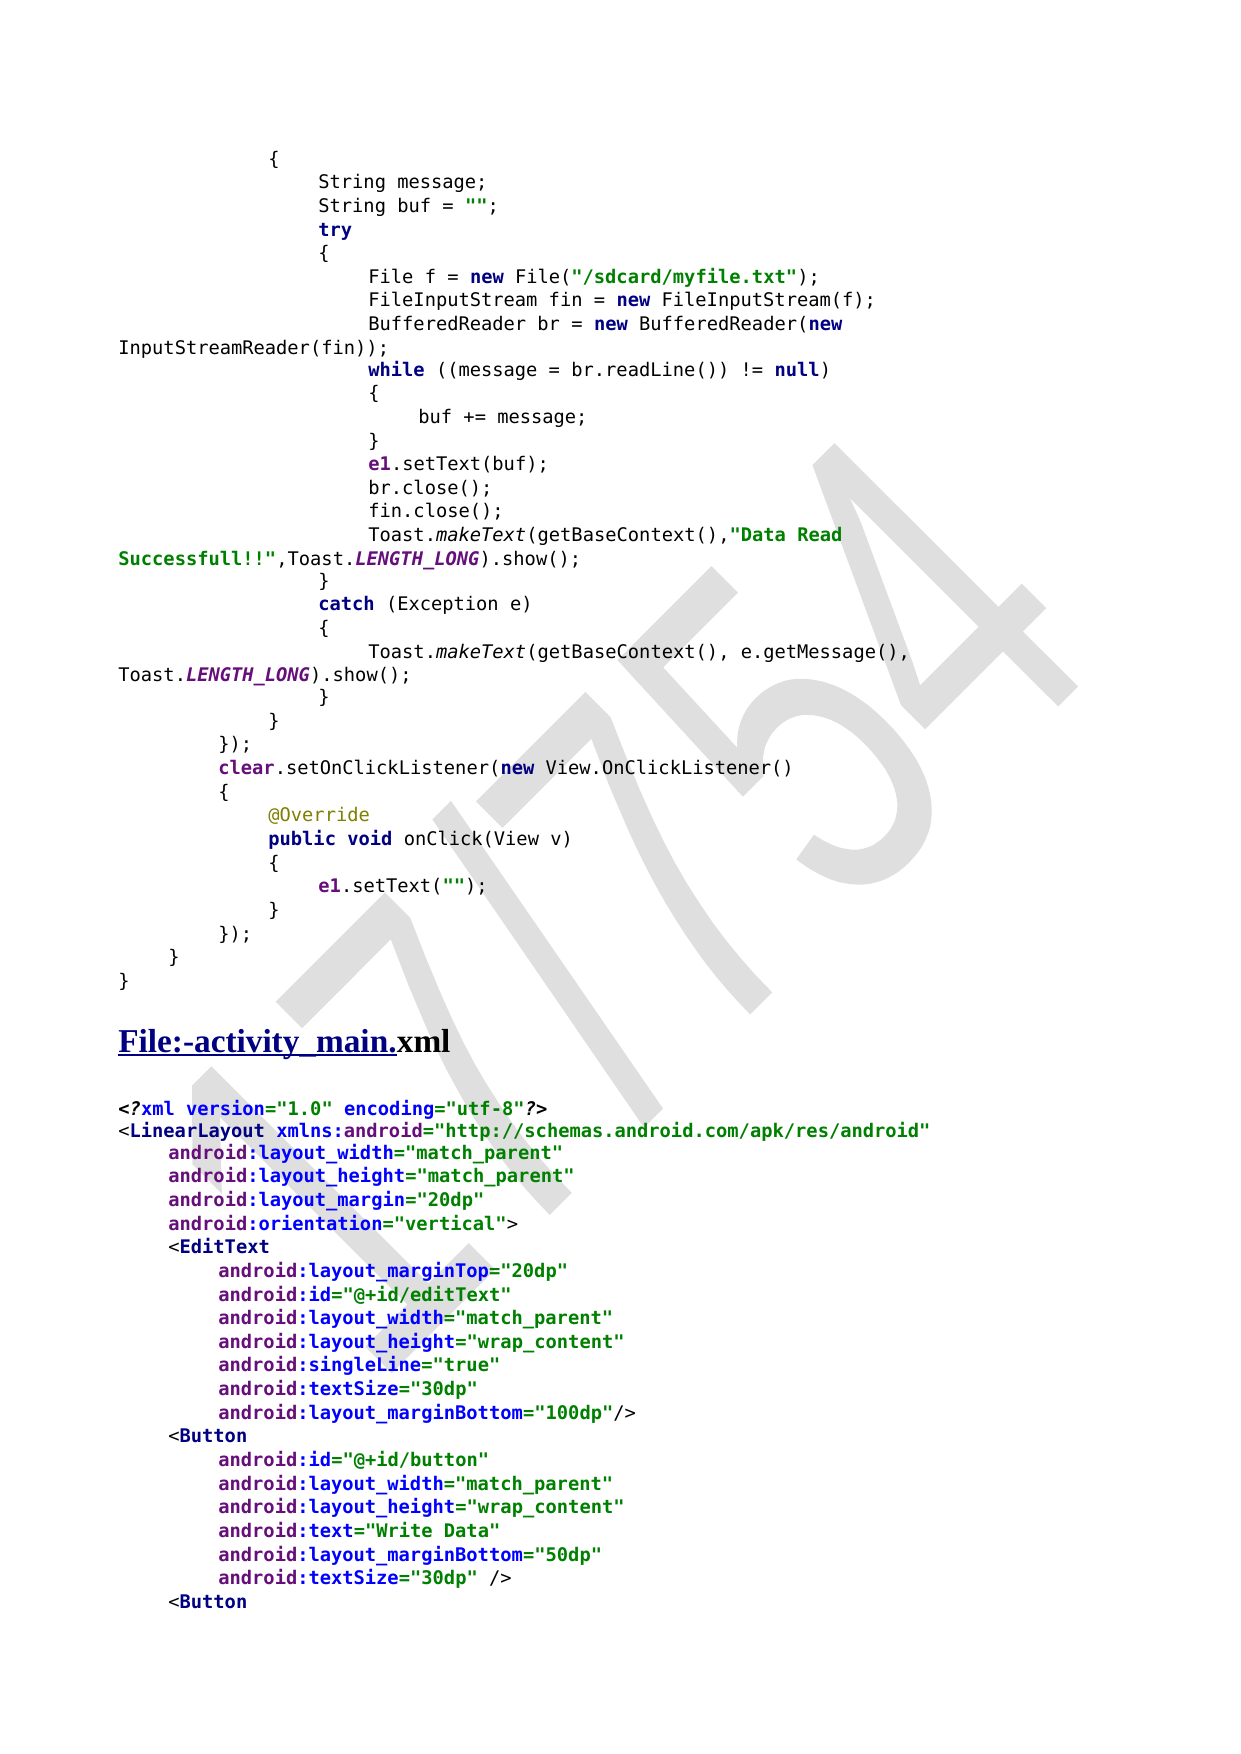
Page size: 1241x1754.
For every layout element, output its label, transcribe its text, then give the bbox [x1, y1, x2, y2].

text { [118, 242, 1122, 266]
text android:layout_margin="20dp" [553, 1189, 1122, 1213]
text [682, 686, 770, 710]
text File:-activity_main.xml [118, 1021, 440, 1059]
text Toast.makeText(getBaseContext(), e.getMessage(), Toast.LENGTH_LONG).show(); [118, 641, 640, 686]
text [552, 946, 710, 970]
text android:layout_marginTop="20dp" [407, 1260, 450, 1282]
text android:layout_marginBottom="50dp" [118, 1544, 1122, 1567]
text catch (Exception e) [118, 593, 683, 617]
text } [118, 710, 566, 733]
text android:layout_width="match_parent" [118, 1142, 192, 1165]
text [536, 923, 692, 946]
text [432, 970, 550, 992]
text [715, 593, 868, 617]
text [870, 477, 1122, 501]
text [691, 617, 876, 641]
text android:layout_margin="20dp" [336, 1189, 546, 1213]
text android:orientation="vertical"> [360, 1213, 1122, 1236]
text android:layout_width="match_parent" [118, 1473, 1122, 1496]
text Toast.makeText(getBaseContext(), e.getMessage(), Toast.LENGTH_LONG).show(); [906, 641, 963, 684]
text [714, 923, 1122, 946]
text [917, 524, 1122, 570]
text public void onClick(View v) [919, 828, 1122, 852]
text { [118, 382, 1122, 406]
text android:layout_height="match_parent" [118, 1165, 216, 1189]
text fin.close(); [118, 501, 833, 524]
text [569, 970, 728, 992]
text android:layout_margin="20dp" [118, 1189, 314, 1213]
text [362, 946, 402, 970]
text android:layout_width="match_parent" [289, 1142, 505, 1165]
text [454, 804, 501, 828]
text clear.setOnClickListener(new View.OnClickListener() [118, 757, 519, 781]
text try [118, 218, 1122, 242]
text br.close(); [118, 477, 825, 501]
text [879, 570, 943, 593]
text { [118, 852, 469, 875]
text <EditText [118, 1236, 361, 1260]
text [683, 875, 1122, 899]
text [647, 804, 897, 828]
text android:layout_width="match_parent" [435, 1307, 1122, 1331]
text android:singleLine="true" [118, 1354, 1122, 1378]
text while ((message = br.readLine()) != null) [118, 359, 1122, 382]
text <LinearLayout xmlns:android="http://schemas.android.com/apk/res/android" [511, 1120, 1122, 1142]
text <LinearLayout xmlns:android="http://schemas.android.com/apk/res/android" [118, 1120, 192, 1142]
text Toast.makeText(getBaseContext(), e.getMessage(), Toast.LENGTH_LONG).show(); [664, 641, 893, 686]
text [575, 741, 597, 757]
text e1.setText(buf); [118, 453, 823, 477]
text { [118, 781, 495, 804]
text [503, 875, 662, 899]
text android:id="@+id/editText" [118, 1283, 406, 1307]
text android:layout_height="wrap_content" [412, 1331, 1122, 1354]
text [605, 710, 683, 733]
text String buf = ""; [118, 195, 1122, 218]
text String message; [118, 171, 1122, 195]
text [732, 946, 1122, 970]
text FileInputStream fin = new FileInputStream(f); [118, 289, 1122, 313]
text [894, 501, 1122, 524]
text [340, 970, 410, 992]
text [1033, 593, 1122, 617]
text [895, 852, 1122, 875]
text }); [118, 923, 353, 946]
text [670, 852, 818, 875]
text [930, 804, 1122, 828]
text [846, 453, 1122, 477]
text File:-activity_main.xml [604, 1021, 1122, 1059]
text [393, 899, 502, 923]
text [774, 715, 851, 733]
text [725, 733, 737, 746]
text clear.setOnClickListener(new View.OnClickListener() [627, 757, 727, 781]
text android:layout_width="match_parent" [221, 1142, 266, 1165]
text [698, 899, 1122, 923]
text [1024, 617, 1122, 641]
text Toast.makeText(getBaseContext(), e.getMessage(), Toast.LENGTH_LONG).show(); [970, 653, 1036, 686]
text File f = new File("/sdcard/myfile.txt"); [118, 266, 1122, 289]
text [520, 899, 677, 923]
text <Button [118, 1591, 1122, 1614]
text <?xml version="1.0" encoding="utf-8"?> [653, 1098, 1122, 1120]
text [946, 686, 1122, 710]
text }); [118, 733, 543, 757]
text public void onClick(View v) [658, 828, 890, 852]
text android:layout_width="match_parent" [528, 1142, 1122, 1165]
text [838, 686, 904, 710]
text } [118, 946, 330, 970]
text File:-activity_main.xml [454, 1021, 596, 1059]
text <?xml version="1.0" encoding="utf-8"?> [118, 1098, 192, 1120]
text { [118, 148, 1122, 171]
text buf += message; [118, 406, 1122, 429]
text [704, 710, 745, 733]
text } [118, 970, 306, 992]
text [963, 570, 1122, 593]
text [528, 781, 616, 804]
text e1.setText(""); [118, 875, 486, 899]
text android:layout_height="wrap_content" [118, 1331, 379, 1354]
text <LinearLayout xmlns:android="http://schemas.android.com/apk/res/android" [267, 1120, 488, 1142]
text [898, 733, 1122, 757]
text [383, 1236, 1122, 1260]
text android:layout_height="wrap_content" [118, 1496, 1122, 1520]
text <?xml version="1.0" encoding="utf-8"?> [245, 1098, 474, 1120]
text [717, 570, 859, 593]
text [422, 946, 535, 970]
text Toast.makeText(getBaseContext(),"Data Read Successfull!!",Toast.LENGTH_LONG).show(); [118, 524, 850, 570]
text public void onClick(View v) [471, 828, 637, 852]
text [618, 733, 705, 757]
text [504, 804, 626, 828]
text android:textSize="30dp" [118, 1378, 1122, 1402]
text android:layout_marginTop="20dp" [118, 1260, 384, 1283]
text android:layout_width="match_parent" [118, 1307, 403, 1331]
text android:orientation="vertical"> [118, 1213, 337, 1236]
text android:layout_height="match_parent" [222, 1165, 290, 1189]
text android:layout_height="match_parent" [312, 1165, 524, 1189]
text } [118, 429, 1122, 453]
text @Override [118, 804, 446, 828]
text [927, 781, 1122, 804]
text [888, 593, 967, 617]
text android:layout_marginTop="20dp" [483, 1260, 1122, 1283]
text [764, 733, 875, 757]
text clear.setOnClickListener(new View.OnClickListener() [916, 757, 1122, 781]
text <Button [118, 1425, 1122, 1449]
text <?xml version="1.0" encoding="utf-8"?> [497, 1098, 638, 1120]
text [637, 781, 897, 804]
text [875, 710, 1122, 733]
text android:text="Write Data" [118, 1520, 1122, 1544]
text [487, 852, 649, 875]
text [853, 503, 874, 524]
text public void onClick(View v) [118, 828, 454, 852]
text BufferedReader br = new BufferedReader(new InputStreamReader(fin)); [118, 313, 1122, 359]
text clear.setOnClickListener(new View.OnClickListener() [551, 757, 607, 781]
text [413, 923, 518, 946]
text [897, 617, 977, 641]
text } [118, 570, 706, 593]
text android:layout_height="match_parent" [547, 1165, 1122, 1189]
text } [118, 686, 662, 710]
text Toast.makeText(getBaseContext(), e.getMessage(), Toast.LENGTH_LONG).show(); [1034, 641, 1122, 686]
text { [118, 617, 659, 641]
text [752, 970, 1122, 992]
text } [118, 899, 377, 923]
text [862, 524, 920, 570]
text android:id="@+id/editText" [459, 1283, 1122, 1307]
text clear.setOnClickListener(new View.OnClickListener() [760, 757, 891, 781]
text android:textSize="30dp" /> [118, 1567, 1122, 1591]
text android:layout_marginBottom="100dp"/> [118, 1402, 1122, 1425]
text android:id="@+id/button" [118, 1449, 1122, 1473]
